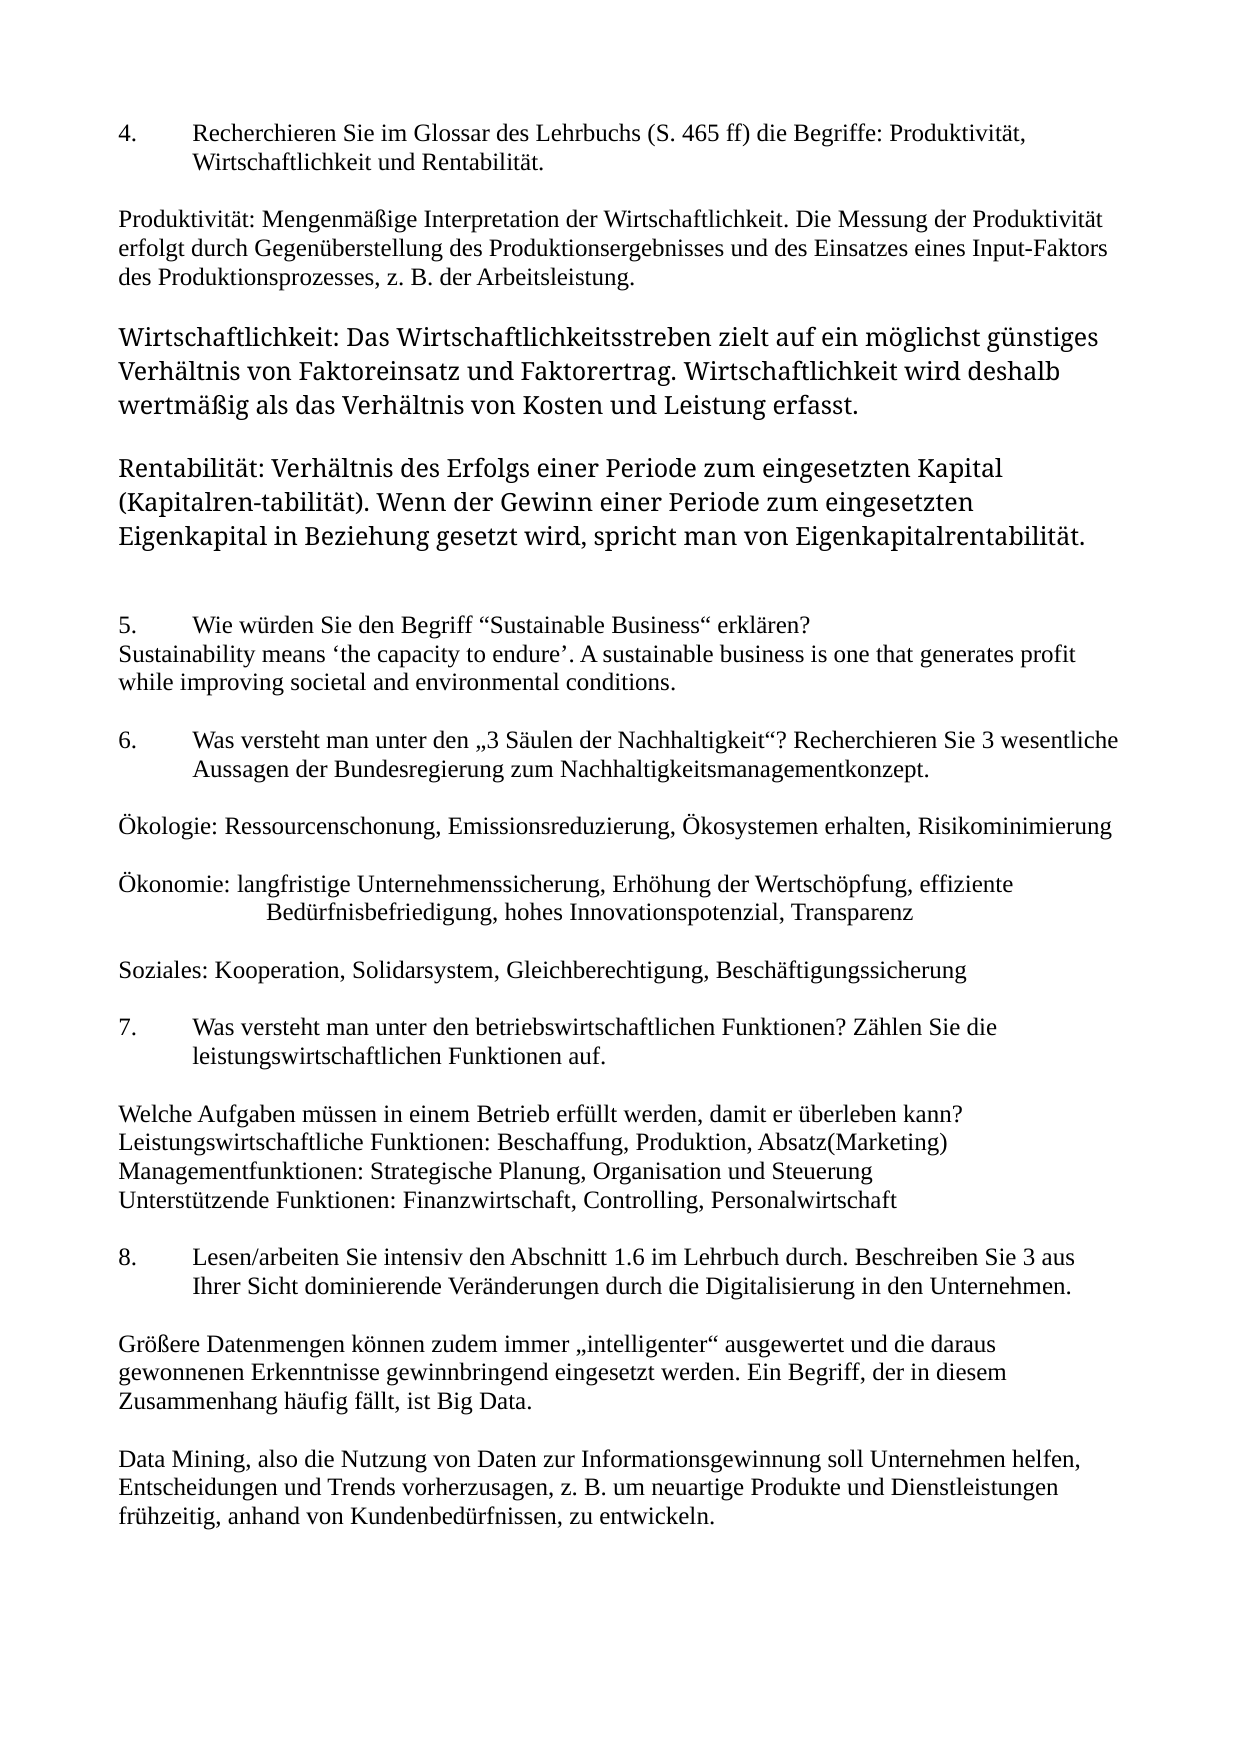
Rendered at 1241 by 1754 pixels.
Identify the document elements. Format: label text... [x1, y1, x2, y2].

text Sustainability means ‘the capacity to endure’. A sustainable business is one that generates profit while improving societal and environmental conditions. [118, 639, 1122, 696]
text Welche Aufgaben müssen in einem Betrieb erfüllt werden, damit er überleben kann? [118, 1099, 1122, 1127]
text Data Mining, also die Nutzung von Daten zur Informationsgewinnung soll Unternehmen helfen, Entscheidungen und Trends vorherzusagen, z. B. um neuartige Produkte und Dienstleistungen frühzeitig, anhand von Kundenbedürfnissen, zu entwickeln. [118, 1444, 1122, 1531]
text 6. Was versteht man unter den „3 Säulen der Nachhaltigkeit“? Recherchieren Sie 3 wesentliche Aussagen der Bundesregierung zum Nachhaltigkeitsmanagementkonzept. [118, 725, 1122, 782]
text Produktivität: Mengenmäßige Interpretation der Wirtschaftlichkeit. Die Messung der Produktivität erfolgt durch Gegenüberstellung des Produktionsergebnisses und des Einsatzes eines Input-Faktors des Produktionsprozesses, z. B. der Arbeitsleistung. [118, 204, 1122, 291]
text Wirtschaftlichkeit: Das Wirtschaftlichkeitsstreben zielt auf ein möglichst günstiges Verhältnis von Faktoreinsatz und Faktorertrag. Wirtschaftlichkeit wird deshalb wertmäßig als das Verhältnis von Kosten und Leistung erfasst. [118, 319, 1122, 422]
text 8. Lesen/arbeiten Sie intensiv den Abschnitt 1.6 im Lehrbuch durch. Beschreiben Sie 3 aus Ihrer Sicht dominierende Veränderungen durch die Digitalisierung in den Unternehmen. [118, 1242, 1122, 1300]
text 4. Recherchieren Sie im Glossar des Lehrbuchs (S. 465 ff) die Begriffe: Produktivität, Wirtschaftlichkeit und Rentabilität. [118, 118, 1122, 176]
text Soziales: Kooperation, Solidarsystem, Gleichberechtigung, Beschäftigungssicherung [118, 955, 1122, 984]
text Rentabilität: Verhältnis des Erfolgs einer Periode zum eingesetzten Kapital (Kapitalren-tabilität). Wenn der Gewinn einer Periode zum eingesetzten Eigenkapital in Beziehung gesetzt wird, spricht man von Eigenkapitalrentabilität. [118, 450, 1122, 552]
text Größere Datenmengen können zudem immer „intelligenter“ ausgewertet und die daraus gewonnenen Erkenntnisse gewinnbringend eingesetzt werden. Ein Begriff, der in diesem Zusammenhang häufig fällt, ist Big Data. [118, 1329, 1122, 1415]
text Unterstützende Funktionen: Finanzwirtschaft, Controlling, Personalwirtschaft [118, 1185, 1122, 1214]
text Leistungswirtschaftliche Funktionen: Beschaffung, Produktion, Absatz(Marketing) Managementfunktionen: Strategische Planung, Organisation und Steuerung [118, 1127, 1122, 1185]
text 5. Wie würden Sie den Begriff “Sustainable Business“ erklären? [118, 610, 1122, 639]
text Ökologie: Ressourcenschonung, Emissionsreduzierung, Ökosystemen erhalten, Risikominimierung [118, 811, 1122, 840]
text Ökonomie: langfristige Unternehmenssicherung, Erhöhung der Wertschöpfung, effiziente Bedürfnisbefriedigung, hohes Innovationspotenzial, Transparenz [118, 869, 1122, 926]
text 7. Was versteht man unter den betriebswirtschaftlichen Funktionen? Zählen Sie die leistungswirtschaftlichen Funktionen auf. [118, 1012, 1122, 1070]
